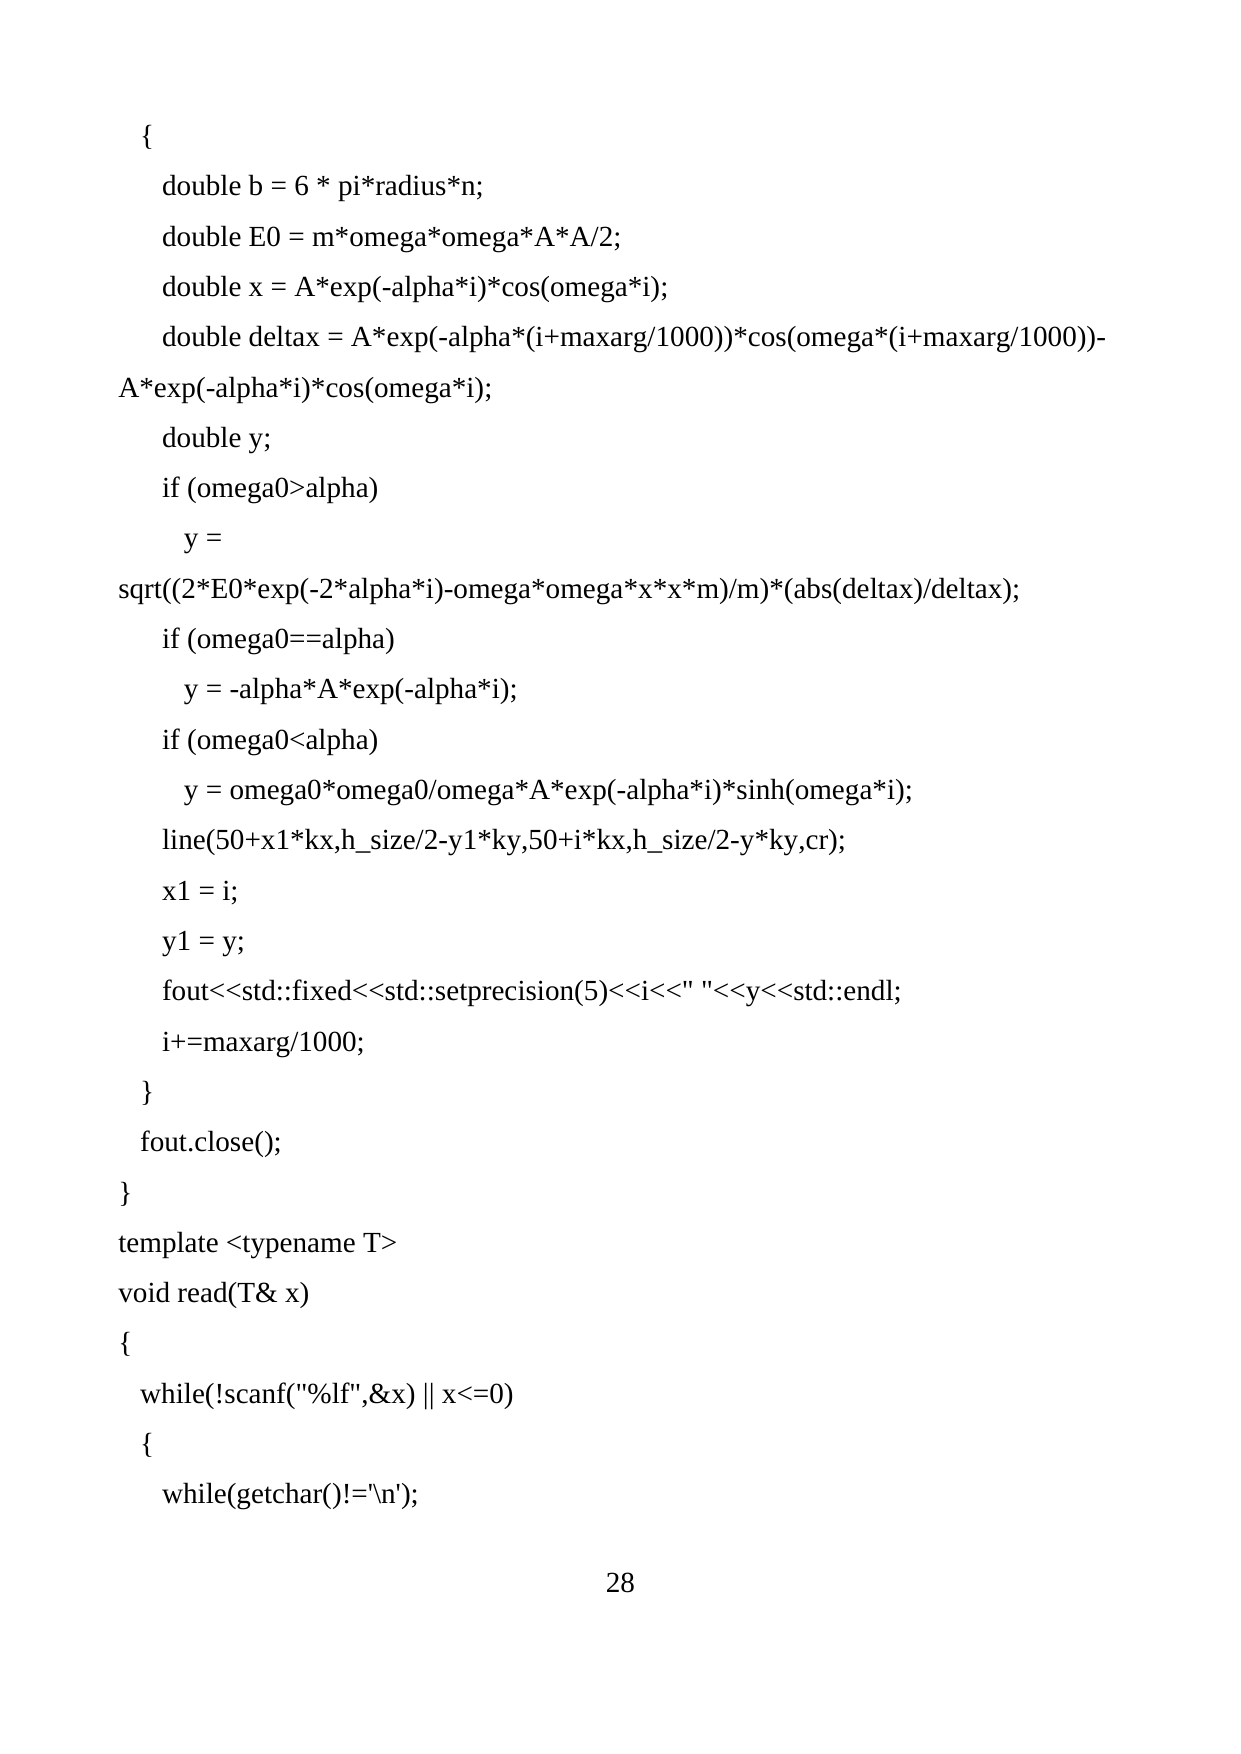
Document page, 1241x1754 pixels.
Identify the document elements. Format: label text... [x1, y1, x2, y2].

text { double b = 6 * pi*radius*n; double E0 = m*omega*omega*A*A/2; double x = A*exp(-alpha*i)*cos(omega*i); double deltax = A*exp(-alpha*(i+maxarg/1000))*cos(omega*(i+maxarg/1000))-A*exp(-alpha*i)*cos(omega*i); double y; if (omega0>alpha) y = sqrt((2*E0*exp(-2*alpha*i)-omega*omega*x*x*m)/m)*(abs(deltax)/deltax); if (omega0==alpha) y = -alpha*A*exp(-alpha*i); if (omega0<alpha) y = omega0*omega0/omega*A*exp(-alpha*i)*sinh(omega*i); line(50+x1*kx,h_size/2-y1*ky,50+i*kx,h_size/2-y*ky,cr); x1 = i; y1 = y; fout<<std::fixed<<std::setprecision(5)<<i<<" "<<y<<std::endl; i+=maxarg/1000; } fout.close(); } template <typename T> void read(T& x) { while(!scanf("%lf",&x) || x<=0) { while(getchar()!='\n'); [118, 118, 1122, 1510]
